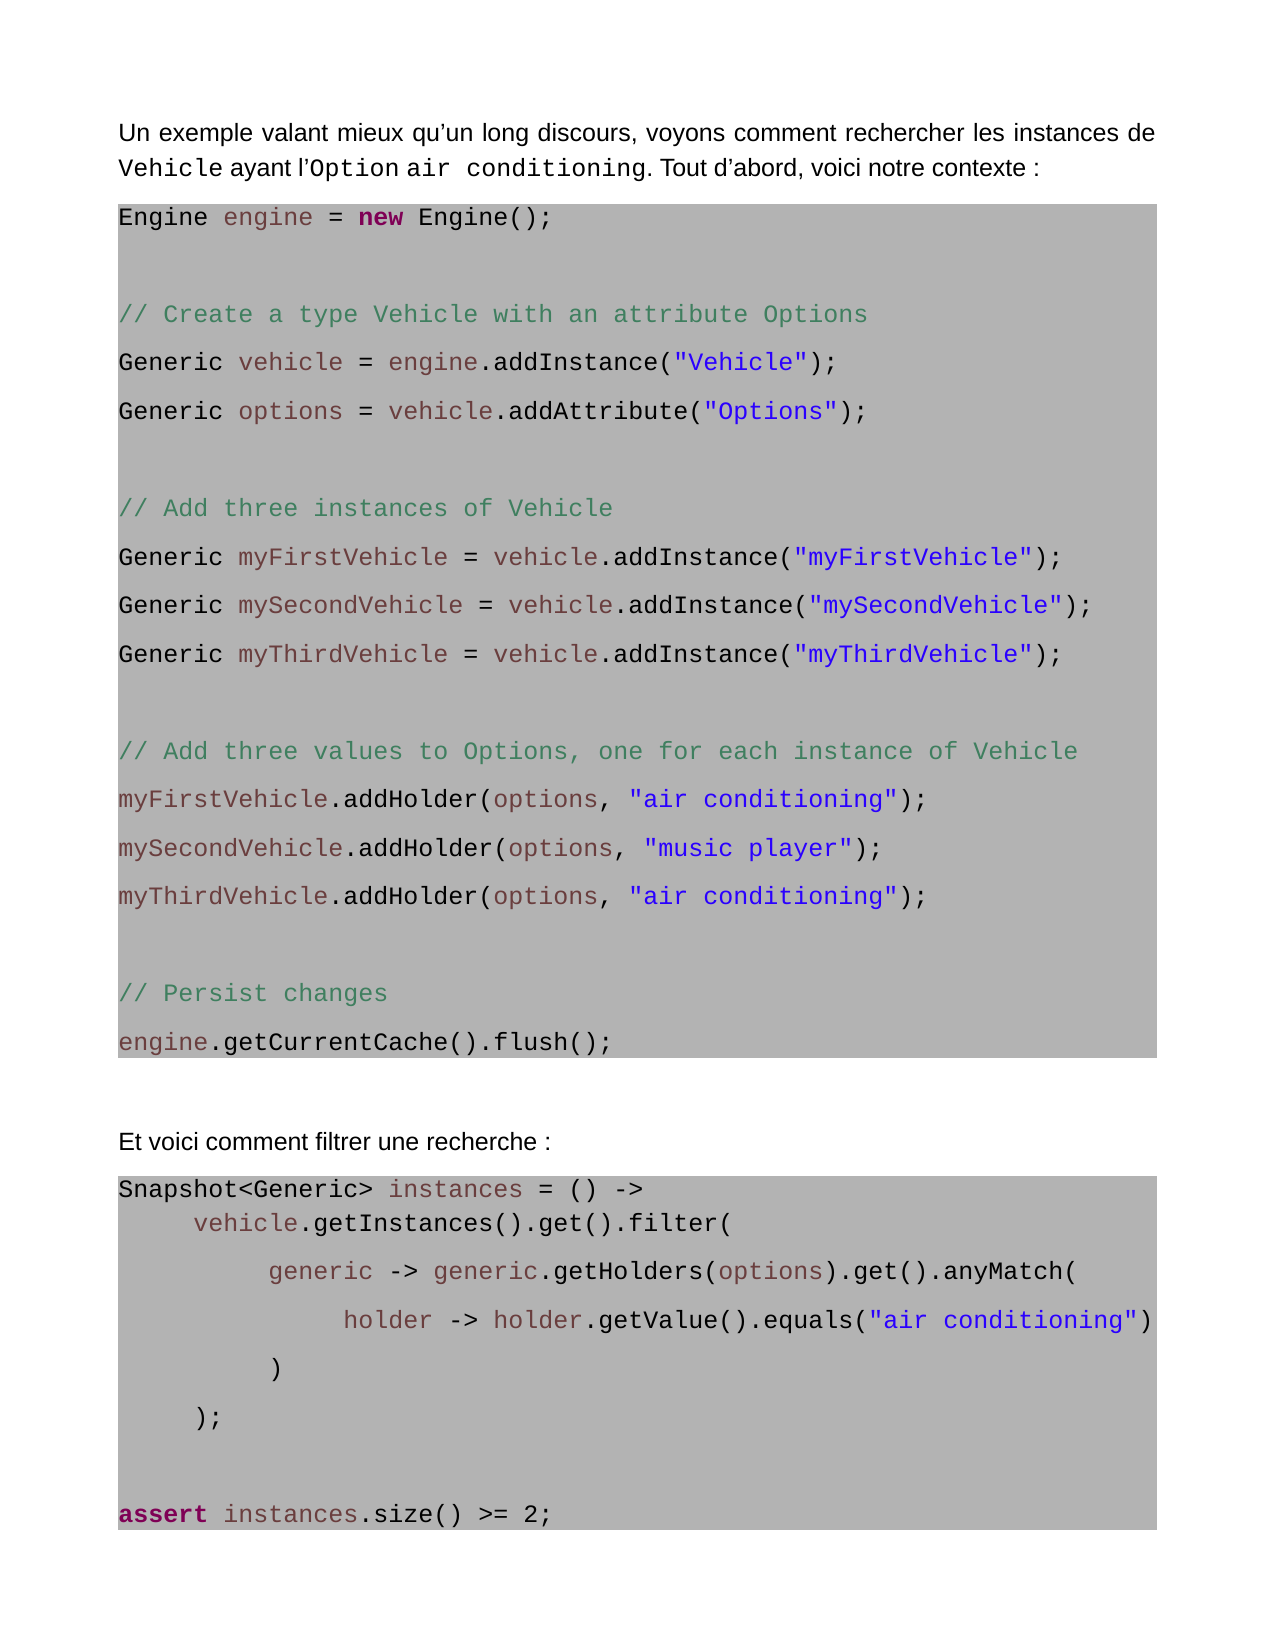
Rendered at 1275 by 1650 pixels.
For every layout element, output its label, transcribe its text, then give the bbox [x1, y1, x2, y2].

text Et voici comment filtrer une recherche : [118, 1127, 1157, 1156]
text Generic mySecondVehicle = vehicle.addInstance("mySecondVehicle"); [118, 593, 1157, 621]
text ); [118, 1404, 1157, 1433]
text assert instances.size() >= 2; [118, 1501, 1157, 1530]
text Engine engine = new Engine(); [118, 204, 1157, 233]
text Un exemple valant mieux qu’un long discours, voyons comment rechercher les instances de Vehicle ayant l’Option air conditioning. Tout d’abord, voici notre contexte : [118, 118, 1157, 183]
text Generic options = vehicle.addAttribute("Options"); [118, 398, 1157, 427]
text myThirdVehicle.addHolder(options, "air conditioning"); [118, 884, 1157, 912]
text // Persist changes [118, 981, 1157, 1009]
text // Create a type Vehicle with an attribute Options [118, 301, 1157, 330]
text // Add three instances of Vehicle [118, 496, 1157, 524]
text engine.getCurrentCache().flush(); [118, 1029, 1157, 1058]
text // Add three values to Options, one for each instance of Vehicle [118, 738, 1157, 767]
text Generic vehicle = engine.addInstance("Vehicle"); [118, 350, 1157, 378]
text myFirstVehicle.addHolder(options, "air conditioning"); [118, 787, 1157, 815]
text holder -> holder.getValue().equals("air conditioning") [118, 1307, 1157, 1336]
text mySecondVehicle.addHolder(options, "music player"); [118, 835, 1157, 864]
text Snapshot<Generic> instances = () -> vehicle.getInstances().get().filter( [118, 1176, 1157, 1238]
text ) [118, 1356, 1157, 1384]
text Generic myThirdVehicle = vehicle.addInstance("myThirdVehicle"); [118, 641, 1157, 669]
text generic -> generic.getHolders(options).get().anyMatch( [118, 1259, 1157, 1287]
text Generic myFirstVehicle = vehicle.addInstance("myFirstVehicle"); [118, 544, 1157, 572]
